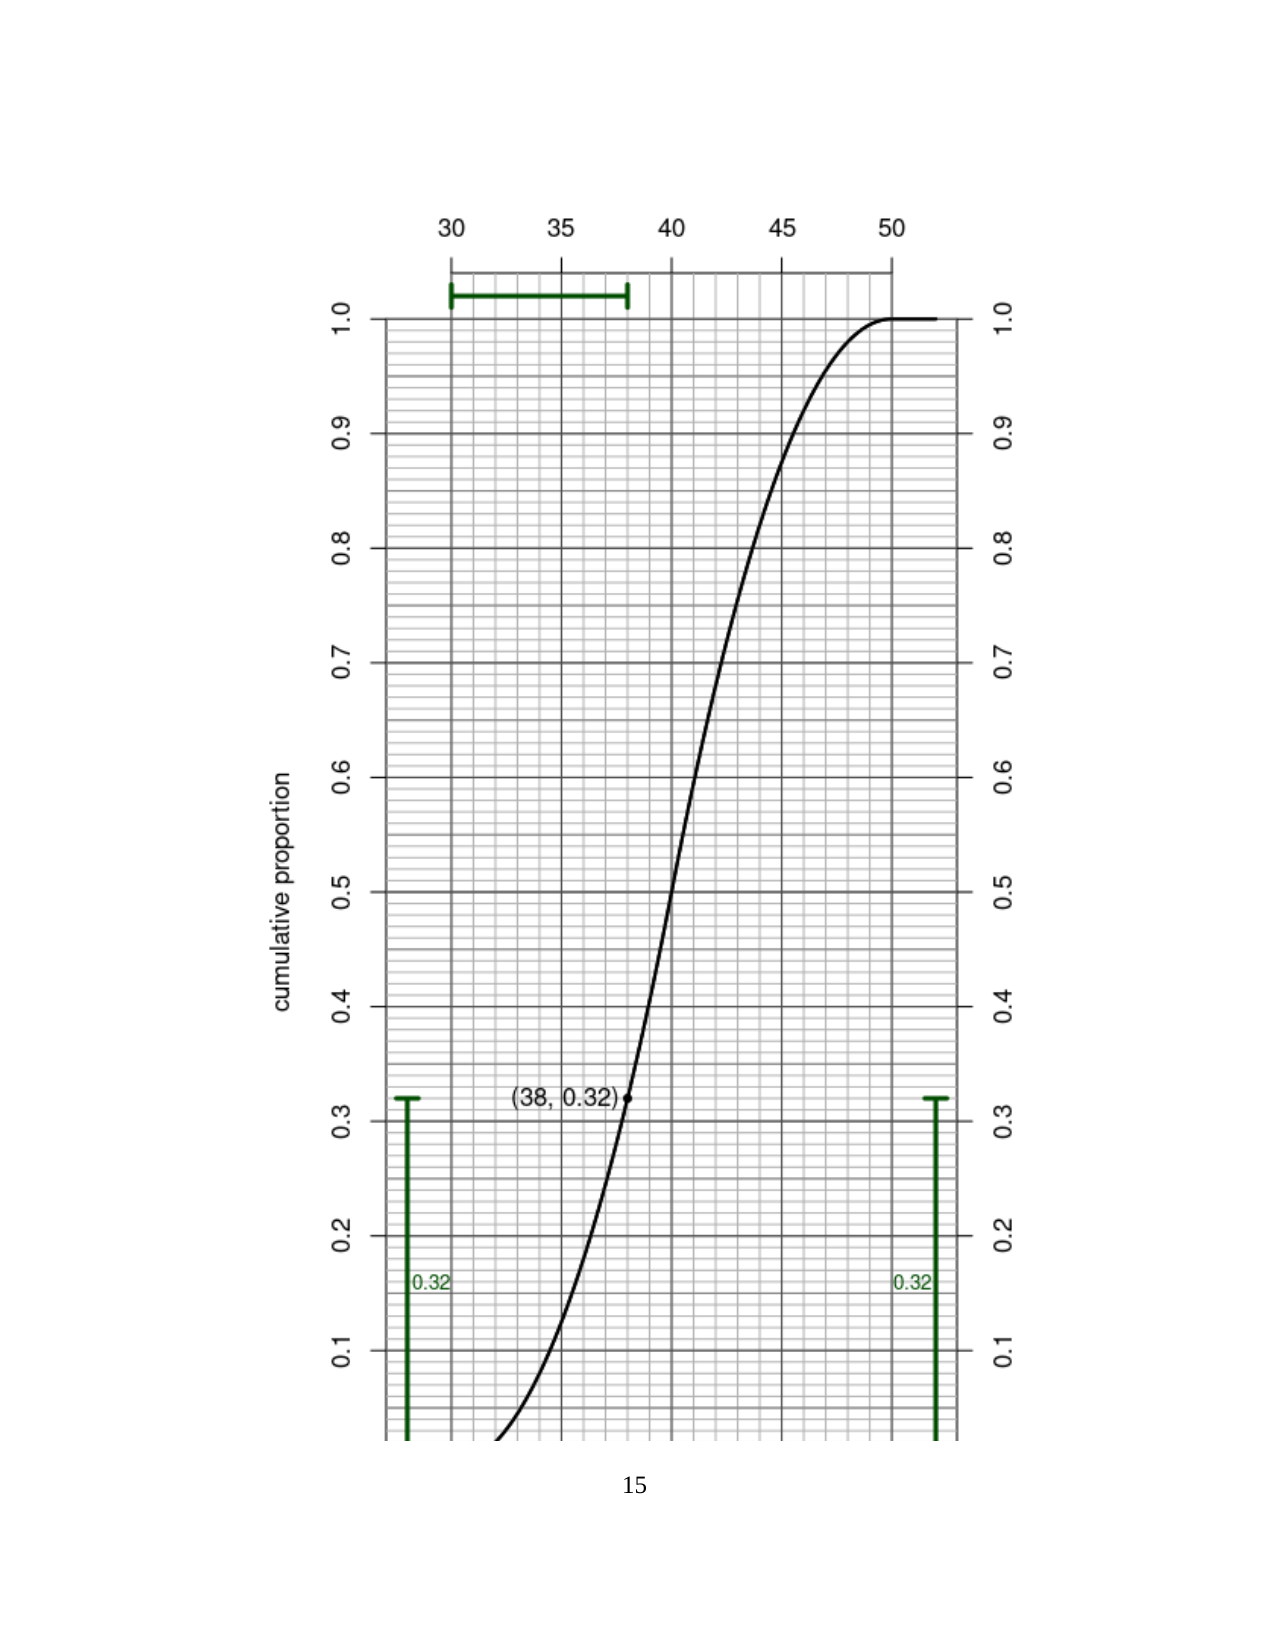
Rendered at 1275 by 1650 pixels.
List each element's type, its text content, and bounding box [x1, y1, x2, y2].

list The answer is 38 because . The following visualizations show this. The density curve can be used by counting percent boxes. Each box adds 0.01 to the proportion. You may need to count half boxes, or find partial boxes that add to whole boxes. On the spinner, you can determine the size of a region by using the outside tickmarks. You need to read coordinates to use the cumulative curve. [225, 150, 262, 1440]
picture [262, 150, 1021, 1441]
list The answer is 38 because . The following visualizations show this. The density curve can be used by counting percent boxes. Each box adds 0.01 to the proportion. You may need to count half boxes, or find partial boxes that add to whole boxes. On the spinner, you can determine the size of a region by using the outside tickmarks. You need to read coordinates to use the cumulative curve. [1021, 150, 1125, 1440]
